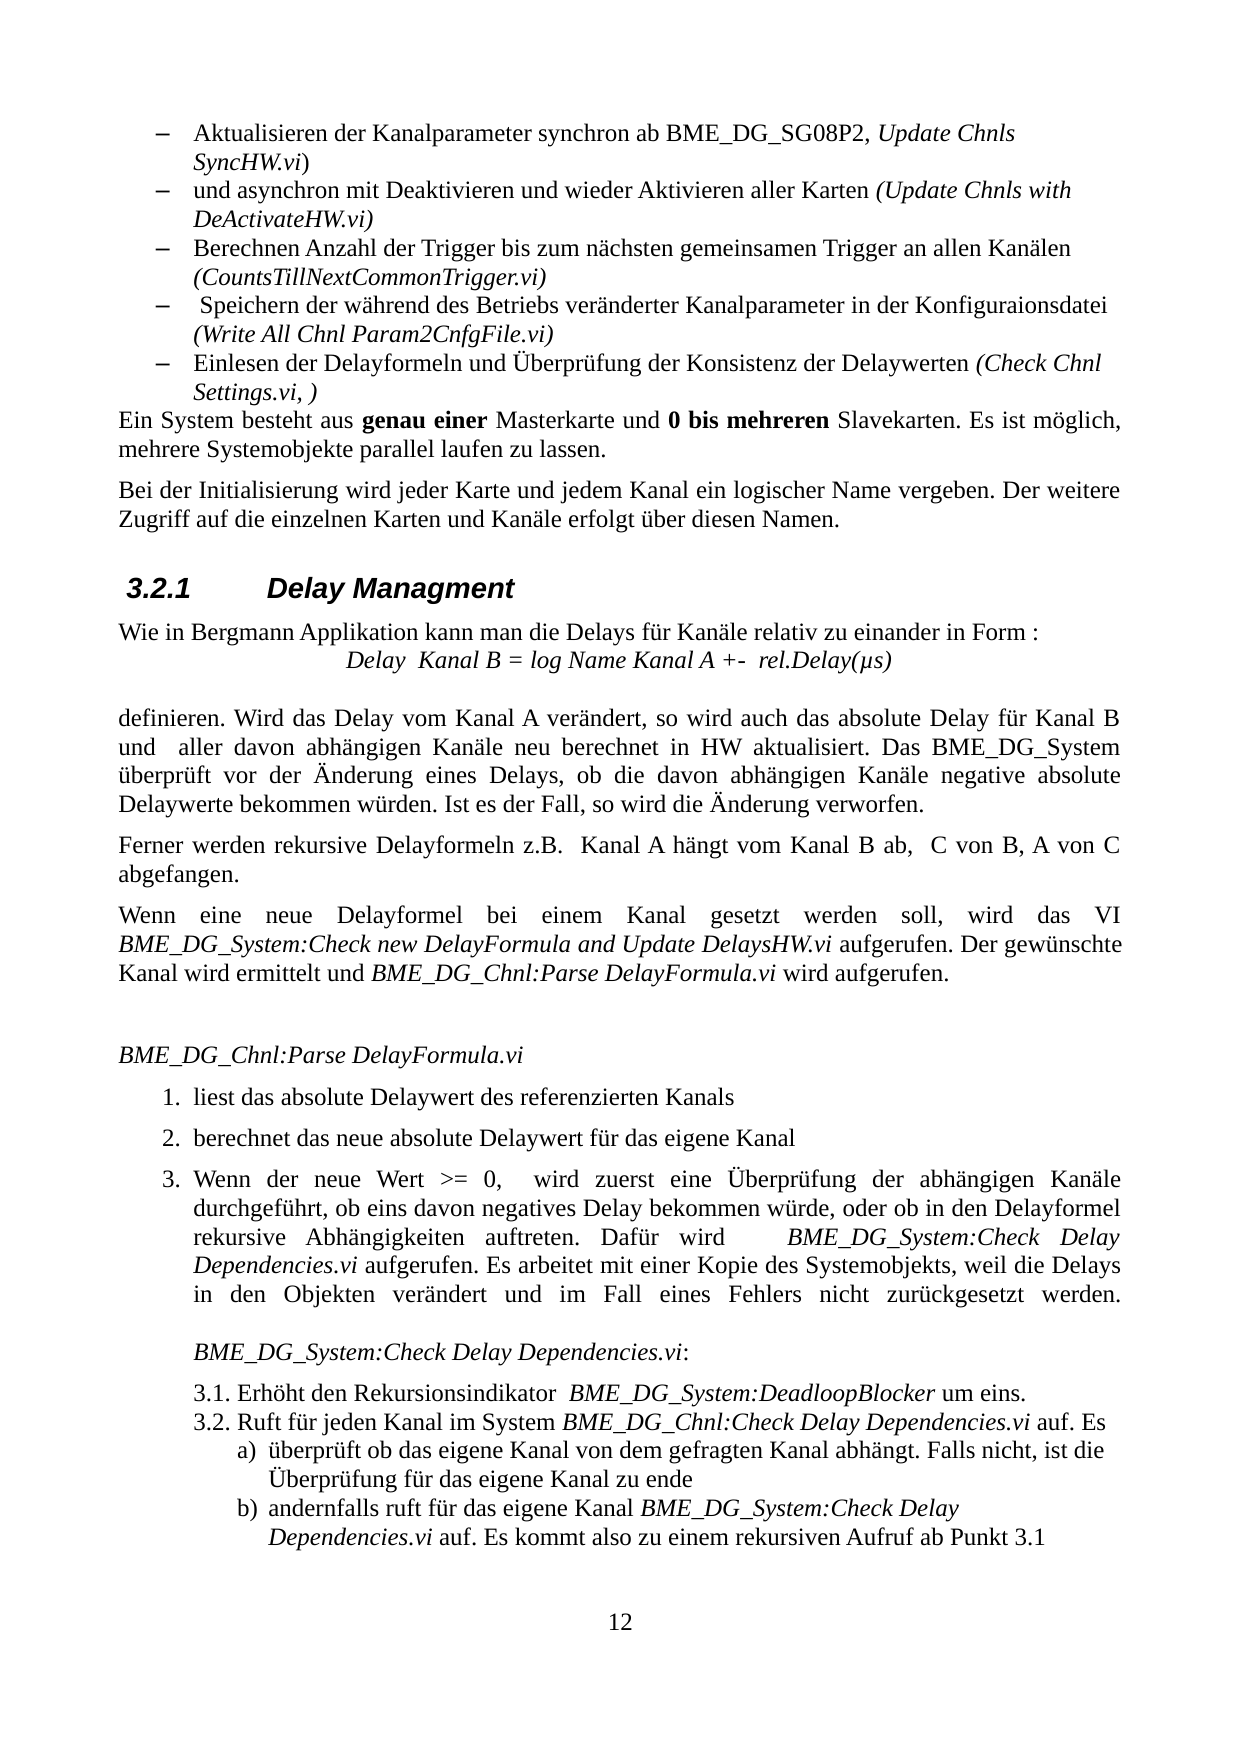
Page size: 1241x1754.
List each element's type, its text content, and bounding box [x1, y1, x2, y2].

list berechnet das neue absolute Delaywert für das eigene Kanal [156, 1123, 1122, 1152]
list andernfalls ruft für das eigene Kanal BME_DG_System:Check Delay Dependencies.vi auf. Es kommt also zu einem rekursiven Aufruf ab Punkt 3.1 [231, 1493, 1122, 1550]
list Berechnen Anzahl der Trigger bis zum nächsten gemeinsamen Trigger an allen Kanälen (CountsTillNextCommonTrigger.vi) [156, 233, 1122, 291]
list überprüft ob das eigene Kanal von dem gefragten Kanal abhängt. Falls nicht, ist die Überprüfung für das eigene Kanal zu ende [231, 1435, 1122, 1493]
text Delay Kanal B = log Name Kanal A +- rel.Delay(µs) [118, 645, 1122, 674]
list Einlesen der Delayformeln und Überprüfung der Konsistenz der Delaywerten (Check Chnl Settings.vi, ) [156, 348, 1122, 406]
text Wie in Bergmann Applikation kann man die Delays für Kanäle relativ zu einander in Form : [118, 617, 1122, 645]
list Speichern der während des Betriebs veränderter Kanalparameter in der Konfiguraionsdatei (Write All Chnl Param2CnfgFile.vi) [156, 291, 1122, 348]
text Ferner werden rekursive Delayformeln z.B. Kanal A hängt vom Kanal B ab, C von B, A von C abgefangen. [118, 830, 1122, 888]
list Wenn der neue Wert >= 0, wird zuerst eine Überprüfung der abhängigen Kanäle durchgeführt, ob eins davon negatives Delay bekommen würde, oder ob in den Delayformel rekursive Abhängigkeiten auftreten. Dafür wird BME_DG_System:Check Delay Dependencies.vi aufgerufen. Es arbeitet mit einer Kopie des Systemobjekts, weil die Delays in den Objekten verändert und im Fall eines Fehlers nicht zurückgesetzt werden. BME_DG_System:Check Delay Dependencies.vi: [156, 1164, 1122, 1365]
list Erhöht den Rekursionsindikator BME_DG_System:DeadloopBlocker um eins. [193, 1378, 1122, 1407]
list Ruft für jeden Kanal im System BME_DG_Chnl:Check Delay Dependencies.vi auf. Es [193, 1407, 1122, 1435]
list liest das absolute Delaywert des referenzierten Kanals [156, 1082, 1122, 1110]
subtitle Delay Managment [118, 571, 1122, 604]
list und asynchron mit Deaktivieren und wieder Aktivieren aller Karten (Update Chnls with DeActivateHW.vi) [156, 176, 1122, 233]
text Ein System besteht aus genau einer Masterkarte und 0 bis mehreren Slavekarten. Es ist möglich, mehrere Systemobjekte parallel laufen zu lassen. [118, 406, 1122, 463]
text Wenn eine neue Delayformel bei einem Kanal gesetzt werden soll, wird das VI BME_DG_System:Check new DelayFormula and Update DelaysHW.vi aufgerufen. Der gewünschte Kanal wird ermittelt und BME_DG_Chnl:Parse DelayFormula.vi wird aufgerufen. [118, 900, 1122, 987]
text definieren. Wird das Delay vom Kanal A verändert, so wird auch das absolute Delay für Kanal B und aller davon abhängigen Kanäle neu berechnet in HW aktualisiert. Das BME_DG_System überprüft vor der Änderung eines Delays, ob die davon abhängigen Kanäle negative absolute Delaywerte bekommen würden. Ist es der Fall, so wird die Änderung verworfen. [118, 703, 1122, 818]
text Bei der Initialisierung wird jeder Karte und jedem Kanal ein logischer Name vergeben. Der weitere Zugriff auf die einzelnen Karten und Kanäle erfolgt über diesen Namen. [118, 476, 1122, 533]
text BME_DG_Chnl:Parse DelayFormula.vi [118, 1040, 1122, 1069]
list Aktualisieren der Kanalparameter synchron ab BME_DG_SG08P2, Update Chnls SyncHW.vi) [156, 118, 1122, 176]
